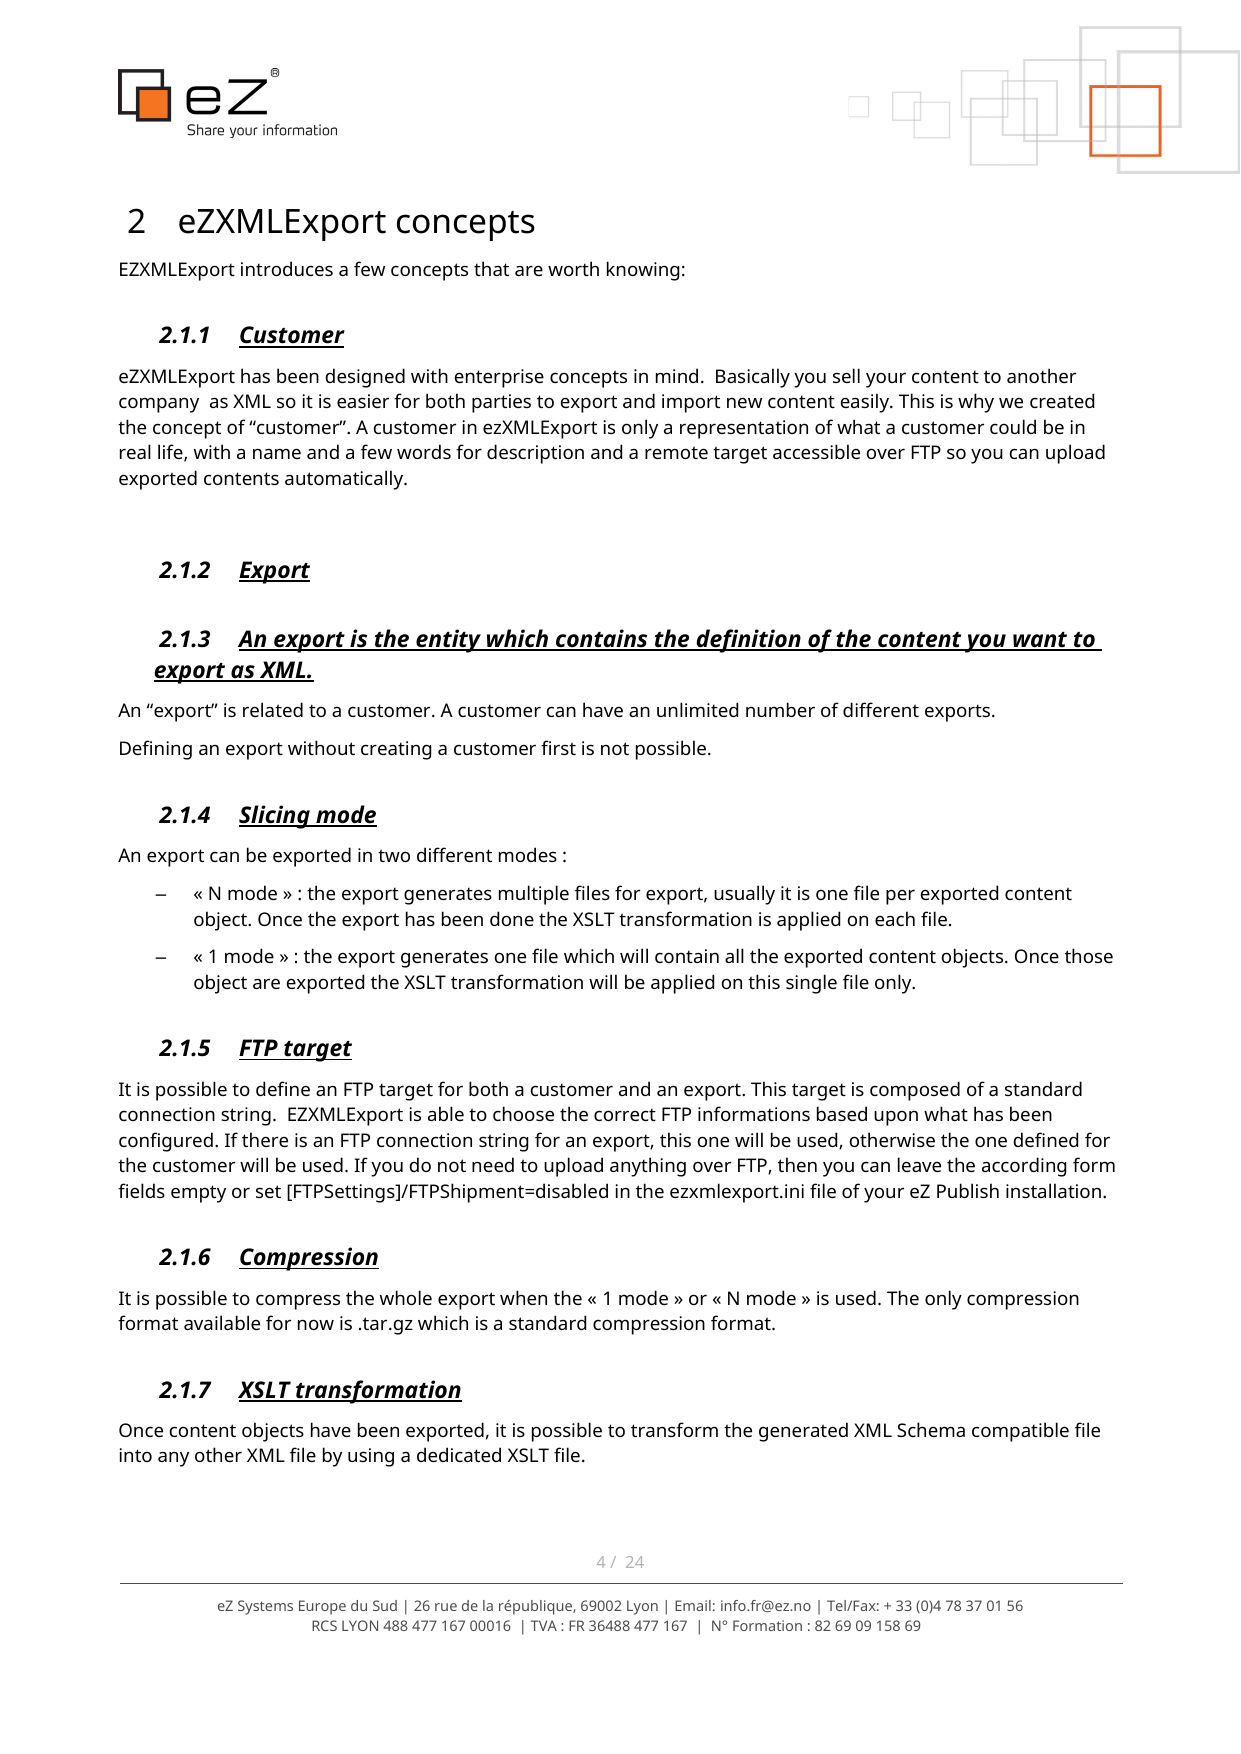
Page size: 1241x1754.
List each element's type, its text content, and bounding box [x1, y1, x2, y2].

picture [848, 26, 1240, 174]
text eZXMLExport has been designed with enterprise concepts in mind. Basically you sell your content to another company as XML so it is easier for both parties to export and import new content easily. This is why we created the concept of “customer”. A customer in ezXMLExport is only a representation of what a customer could be in real life, with a name and a few words for description and a remote target accessible over FTP so you can upload exported contents automatically. [118, 363, 1122, 491]
list « N mode » : the export generates multiple files for export, usually it is one file per exported content object. Once the export has been done the XSLT transformation is applied on each file. [156, 880, 1122, 931]
text It is possible to define an FTP target for both a customer and an export. This target is composed of a standard connection string. EZXMLExport is able to choose the correct FTP informations based upon what has been configured. If there is an FTP connection string for an export, this one will be used, otherwise the one defined for the customer will be used. If you do not need to upload anything over FTP, then you can leave the according form fields empty or set [FTPSettings]/FTPShipment=disabled in the ezxmlexport.ini file of your eZ Publish installation. [118, 1076, 1122, 1204]
subtitle eZXMLExport concepts [118, 198, 1122, 244]
subtitle XSLT transformation [153, 1373, 1122, 1405]
subtitle Slicing mode [153, 798, 1122, 830]
text It is possible to compress the whole export when the « 1 mode » or « N mode » is used. The only compression format available for now is .tar.gz which is a standard compression format. [118, 1285, 1122, 1336]
text An “export” is related to a customer. A customer can have an unlimited number of different exports. [118, 697, 1122, 723]
subtitle FTP target [153, 1032, 1122, 1064]
subtitle Export [153, 554, 1122, 585]
text Once content objects have been exported, it is possible to transform the generated XML Schema compatible file into any other XML file by using a dedicated XSLT file. [118, 1417, 1122, 1468]
list « 1 mode » : the export generates one file which will contain all the exported content objects. Once those object are exported the XSLT transformation will be applied on this single file only. [156, 944, 1122, 995]
text EZXMLExport introduces a few concepts that are worth knowing: [118, 256, 1122, 282]
text Defining an export without creating a customer first is not possible. [118, 736, 1122, 761]
text An export can be exported in two different modes : [118, 842, 1122, 868]
subtitle Customer [153, 319, 1122, 351]
subtitle Compression [153, 1241, 1122, 1272]
picture [118, 68, 442, 187]
subtitle An export is the entity which contains the definition of the content you want to export as XML. [153, 622, 1122, 685]
